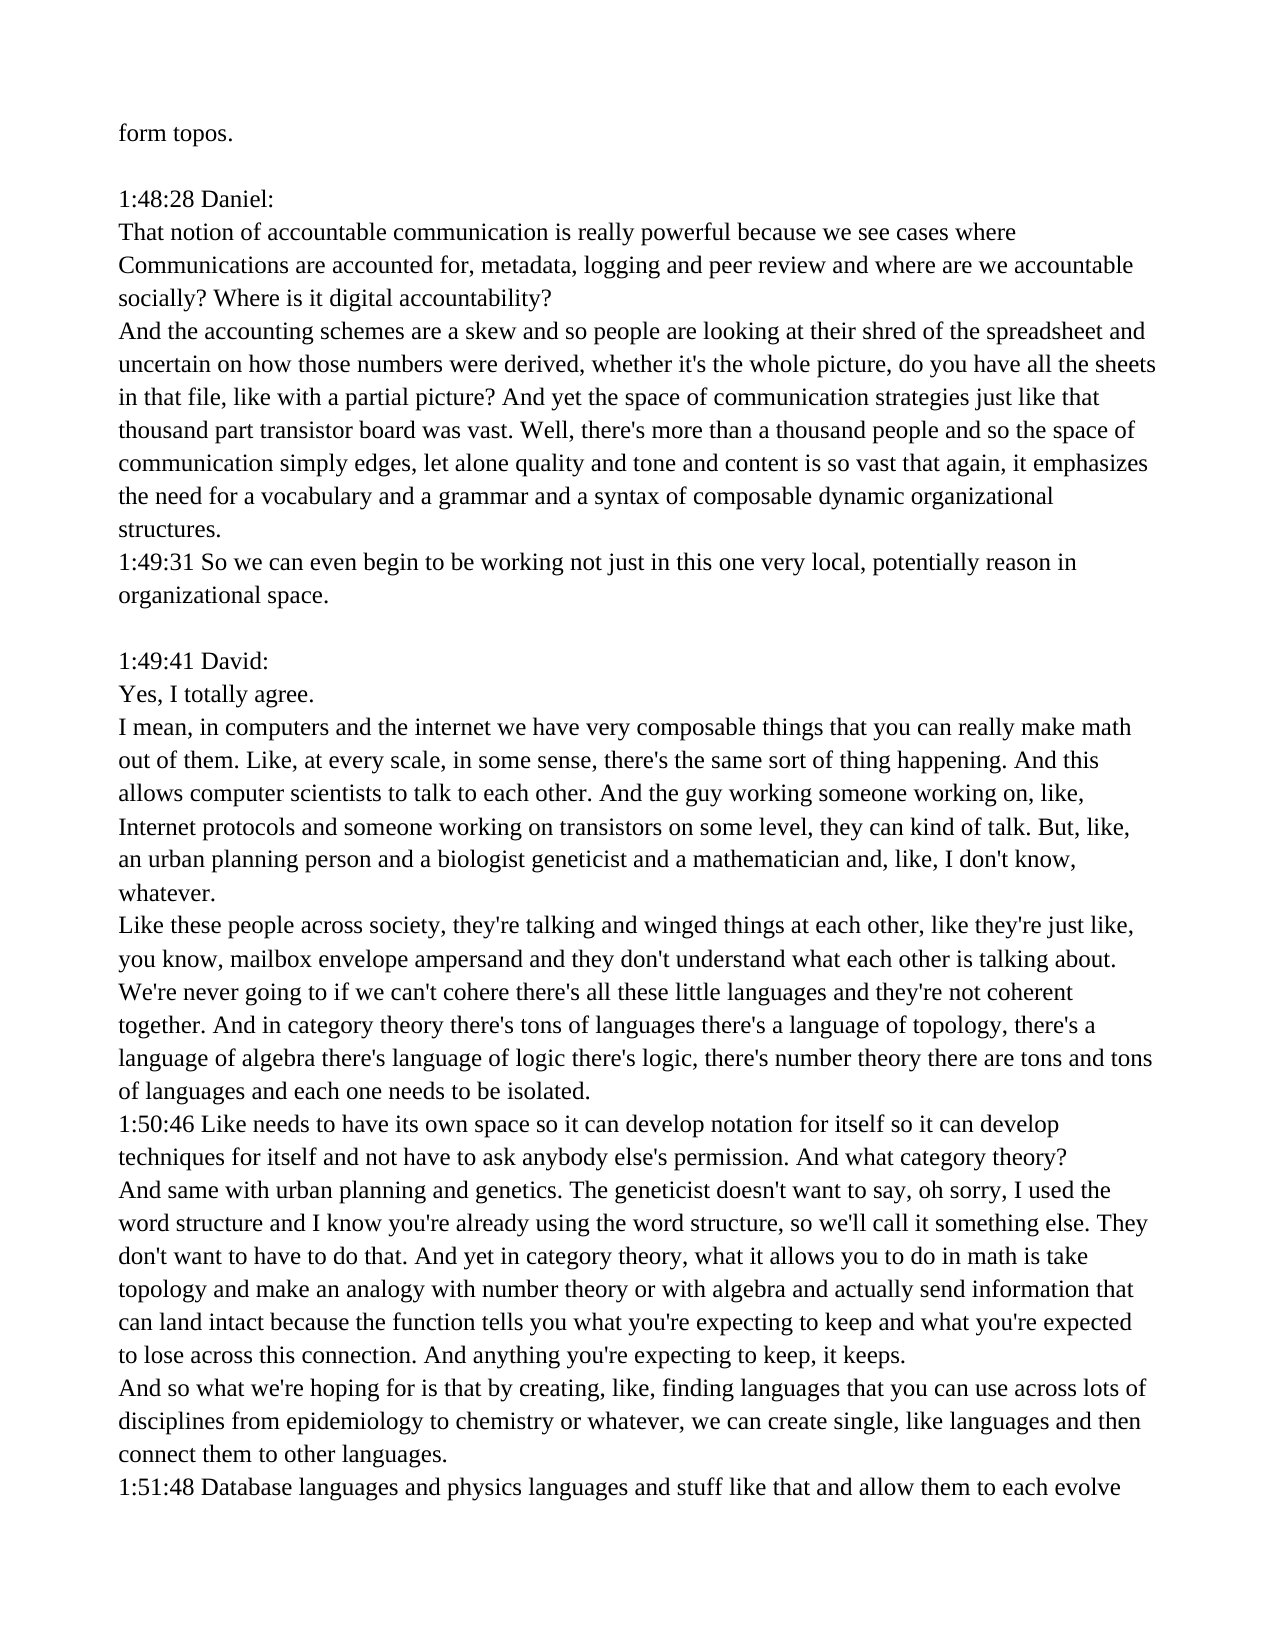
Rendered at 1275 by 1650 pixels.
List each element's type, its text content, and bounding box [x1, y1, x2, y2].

text Yes, I totally agree. [118, 679, 1157, 708]
text I mean, in computers and the internet we have very composable things that you can really make math out of them. Like, at every scale, in some sense, there's the same sort of thing happening. And this allows computer scientists to talk to each other. And the guy working someone working on, like, Internet protocols and someone working on transistors on some level, they can kind of talk. But, like, an urban planning person and a biologist geneticist and a mathematician and, like, I don't know, whatever. [118, 712, 1157, 906]
text Like these people across society, they're talking and winged things at each other, like they're just like, you know, mailbox envelope ampersand and they don't understand what each other is talking about. We're never going to if we can't cohere there's all these little languages and they're not coherent together. And in category theory there's tons of languages there's a language of topology, there's a language of algebra there's language of logic there's logic, there's number theory there are tons and tons of languages and each one needs to be isolated. [118, 911, 1157, 1104]
text 1:49:31 So we can even begin to be working not just in this one very local, potentially reason in organizational space. [118, 547, 1157, 609]
text And so what we're hoping for is that by creating, like, finding languages that you can use across lots of disciplines from epidemiology to chemistry or whatever, we can create single, like languages and then connect them to other languages. [118, 1373, 1157, 1468]
text 1:51:48 Database languages and physics languages and stuff like that and allow them to each evolve [118, 1472, 1157, 1501]
text 1:48:28 Daniel: [118, 184, 1157, 213]
text And same with urban planning and genetics. The geneticist doesn't want to say, oh sorry, I used the word structure and I know you're already using the word structure, so we'll call it something else. They don't want to have to do that. And yet in category theory, what it allows you to do in math is take topology and make an analogy with number theory or with algebra and actually send information that can land intact because the function tells you what you're expecting to keep and what you're expected to lose across this connection. And anything you're expecting to keep, it keeps. [118, 1175, 1157, 1369]
text And the accounting schemes are a skew and so people are looking at their shred of the spreadsheet and uncertain on how those numbers were derived, whether it's the whole picture, do you have all the sheets in that file, like with a partial picture? And yet the space of communication strategies just like that thousand part transistor board was vast. Well, there's more than a thousand people and so the space of communication simply edges, let alone quality and tone and content is so vast that again, it emphasizes the need for a vocabulary and a grammar and a syntax of composable dynamic organizational structures. [118, 316, 1157, 543]
text 1:49:41 David: [118, 646, 1157, 675]
text form topos. [118, 118, 1157, 147]
text 1:50:46 Like needs to have its own space so it can develop notation for itself so it can develop techniques for itself and not have to ask anybody else's permission. And what category theory? [118, 1109, 1157, 1171]
text That notion of accountable communication is really powerful because we see cases where Communications are accounted for, metadata, logging and peer review and where are we accountable socially? Where is it digital accountability? [118, 217, 1157, 312]
